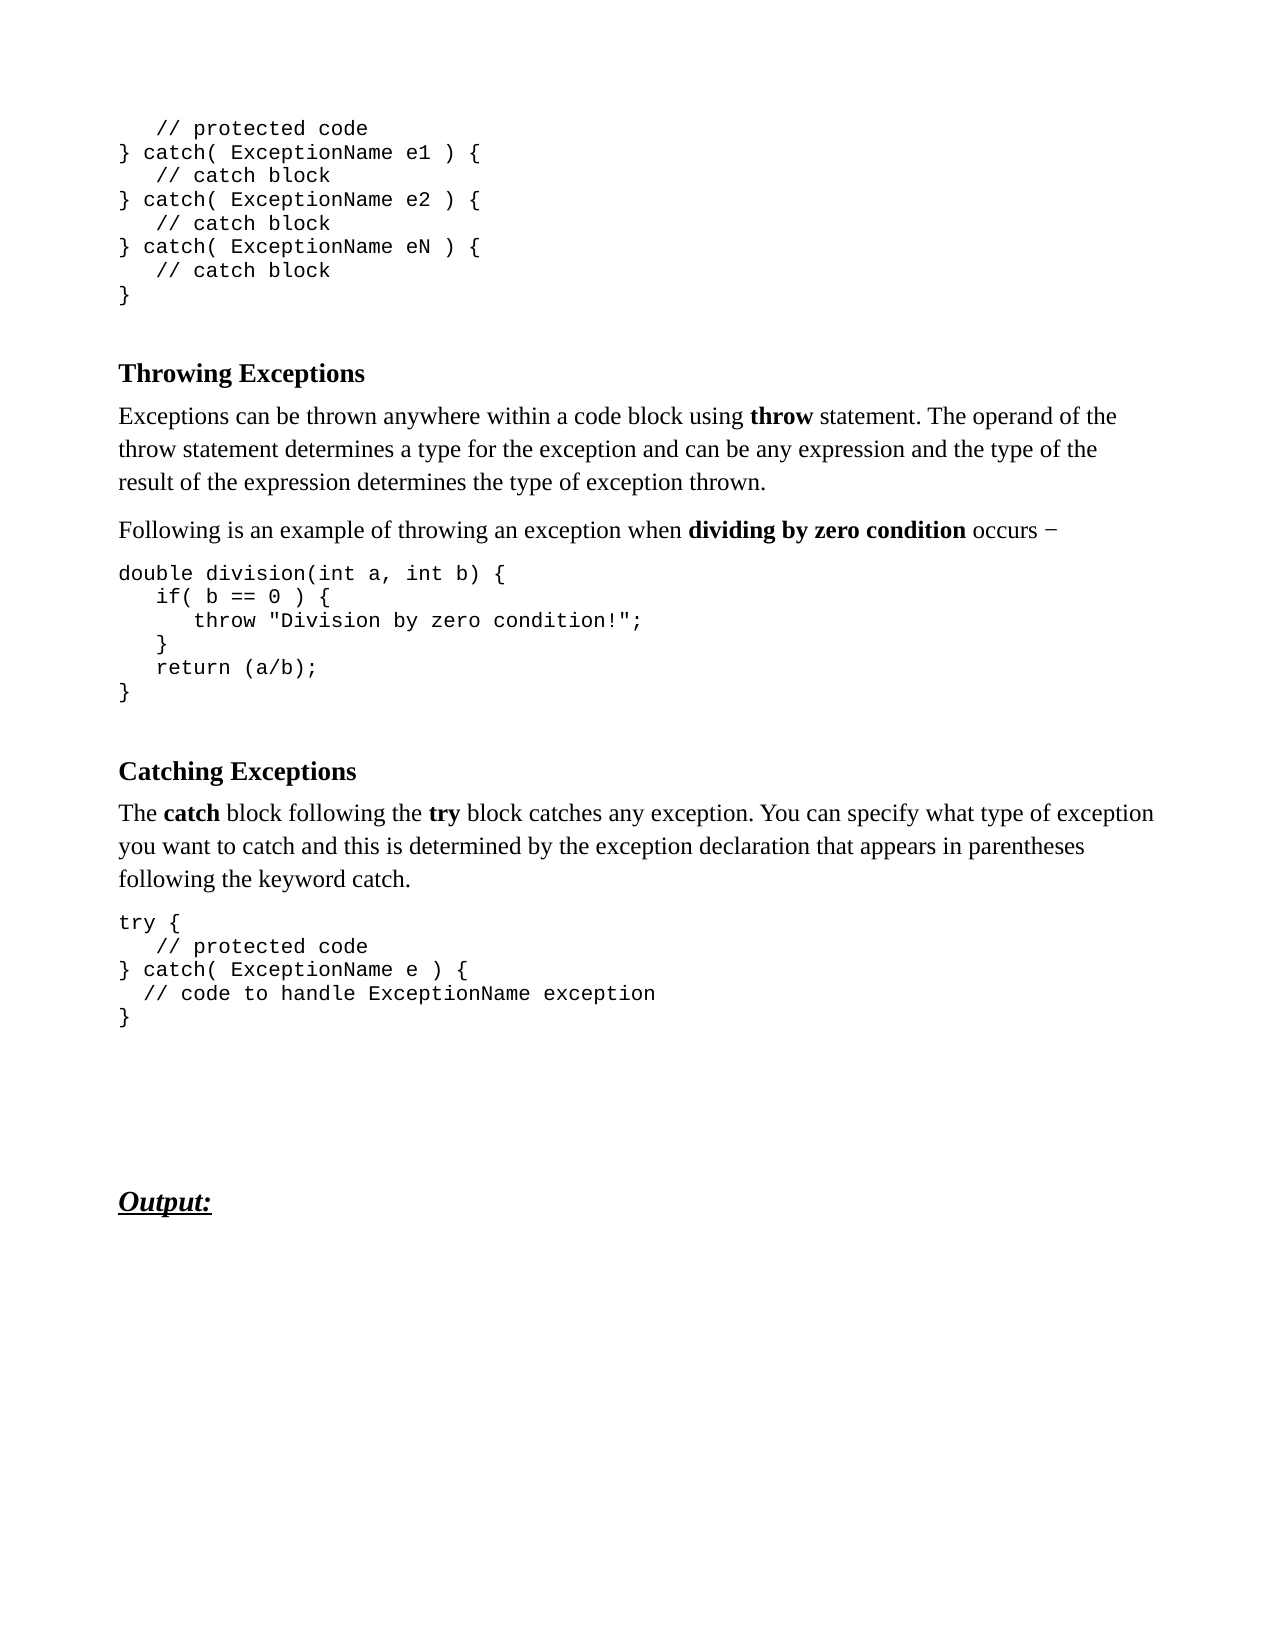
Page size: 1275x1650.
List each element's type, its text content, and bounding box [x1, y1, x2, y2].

text The catch block following the try block catches any exception. You can specify what type of exception you want to catch and this is determined by the exception declaration that appears in parentheses following the keyword catch. [118, 798, 1157, 893]
text } catch( ExceptionName e1 ) { [118, 142, 1157, 165]
text // code to handle ExceptionName exception [118, 983, 1157, 1007]
text return (a/b); [118, 657, 1157, 681]
text // catch block [118, 213, 1157, 236]
text throw "Division by zero condition!"; [118, 610, 1157, 633]
text Output: [118, 1184, 1157, 1218]
text double division(int a, int b) { [118, 562, 1157, 586]
text // catch block [118, 165, 1157, 189]
text // protected code [118, 936, 1157, 959]
subtitle Throwing Exceptions [118, 358, 1157, 389]
text Following is an example of throwing an exception when dividing by zero condition occurs − [118, 515, 1157, 544]
subtitle Catching Exceptions [118, 755, 1157, 786]
text } [118, 633, 1157, 657]
text Exceptions can be thrown anywhere within a code block using throw statement. The operand of the throw statement determines a type for the exception and can be any expression and the type of the result of the expression determines the type of exception thrown. [118, 401, 1157, 496]
text } catch( ExceptionName eN ) { [118, 236, 1157, 260]
text } catch( ExceptionName e ) { [118, 959, 1157, 983]
text } [118, 284, 1157, 307]
text } [118, 681, 1157, 704]
text } [118, 1007, 1157, 1030]
text } catch( ExceptionName e2 ) { [118, 189, 1157, 213]
text if( b == 0 ) { [118, 586, 1157, 610]
text // catch block [118, 260, 1157, 284]
text try { [118, 912, 1157, 936]
text // protected code [118, 118, 1157, 142]
